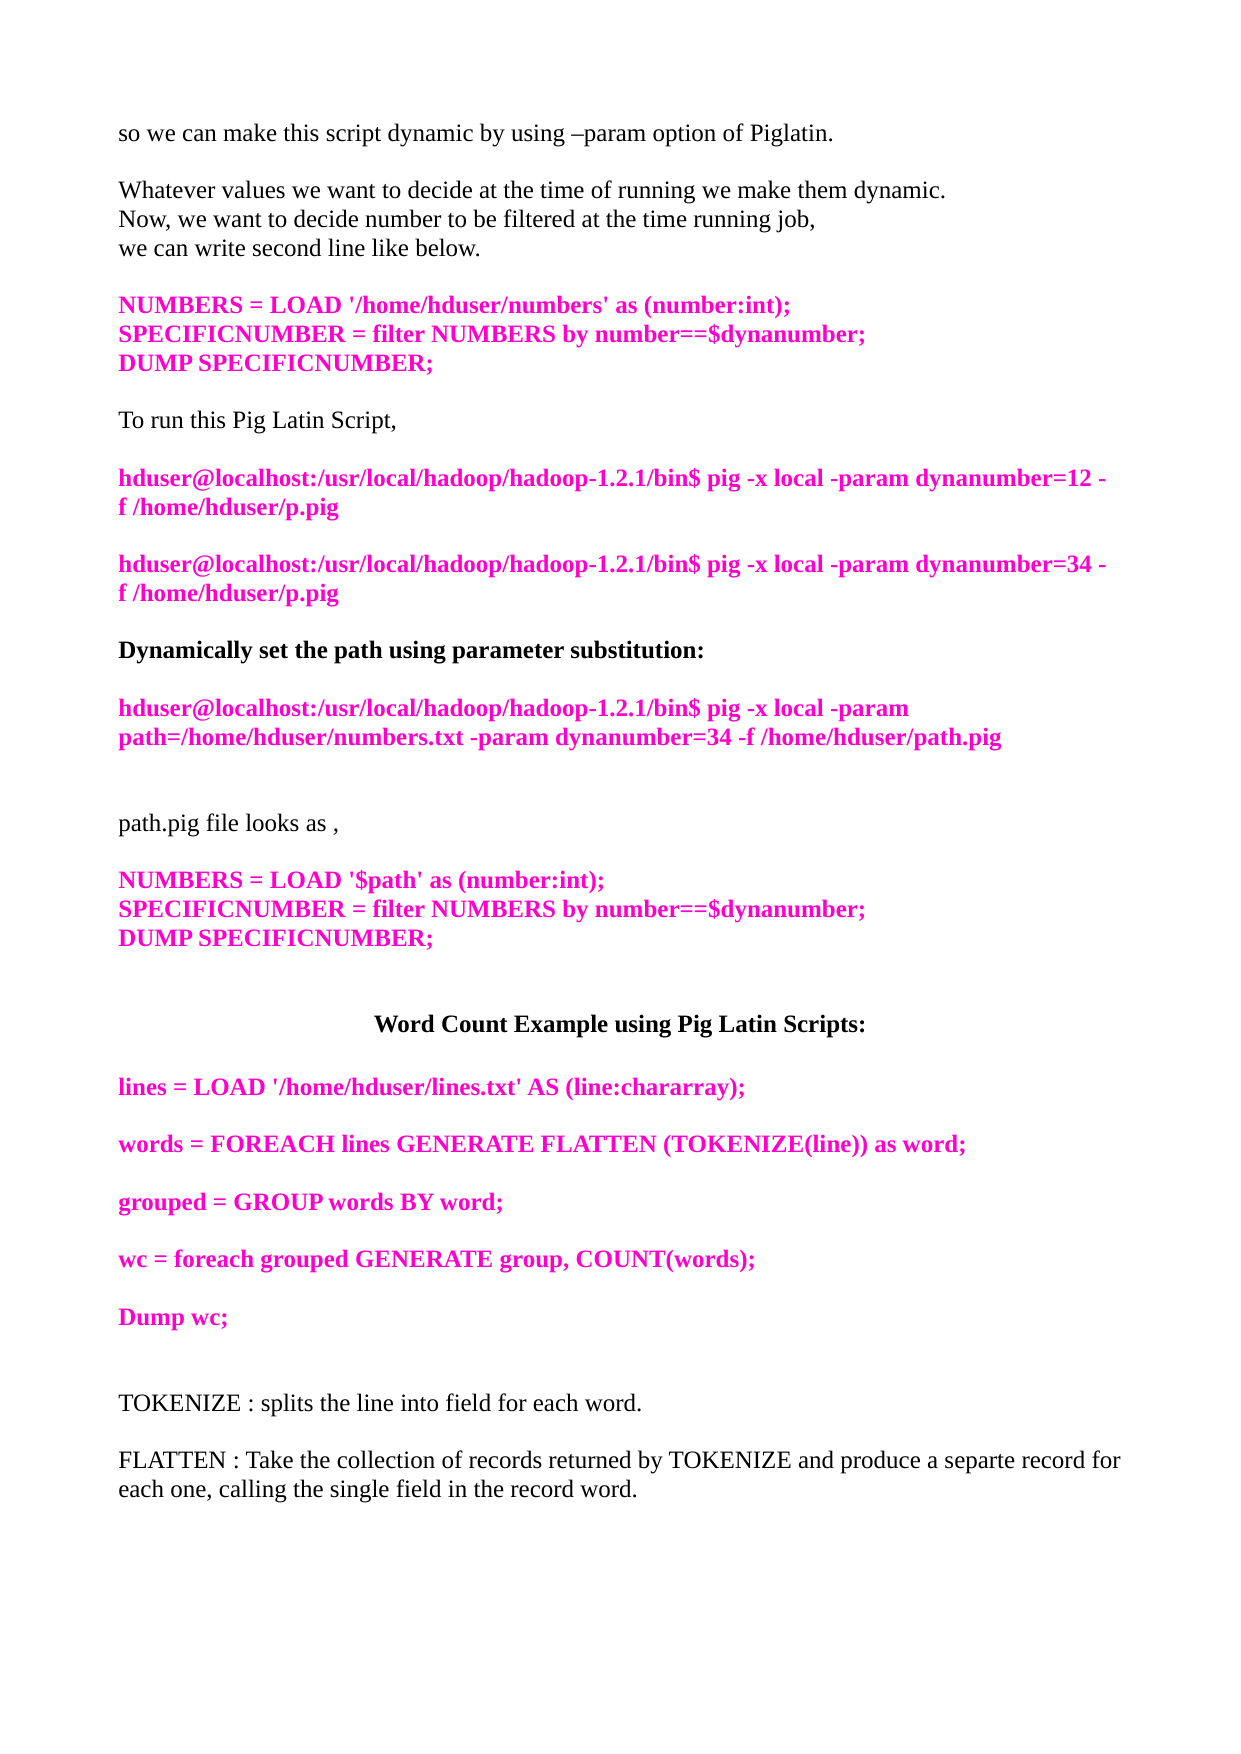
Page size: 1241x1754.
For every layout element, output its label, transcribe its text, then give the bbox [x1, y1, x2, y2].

text lines = LOAD '/home/hduser/lines.txt' AS (line:chararray); [118, 1072, 1122, 1100]
text NUMBERS = LOAD '/home/hduser/numbers' as (number:int); [118, 291, 1122, 319]
text grouped = GROUP words BY word; [118, 1187, 1122, 1215]
text hduser@localhost:/usr/local/hadoop/hadoop-1.2.1/bin$ pig -x local -param dynanumber=12 -f /home/hduser/p.pig [118, 463, 1122, 521]
text SPECIFICNUMBER = filter NUMBERS by number==$dynanumber; [118, 894, 1122, 923]
text we can write second line like below. [118, 233, 1122, 262]
text Word Count Example using Pig Latin Scripts: [118, 1009, 1122, 1038]
text Now, we want to decide number to be filtered at the time running job, [118, 204, 1122, 233]
text TOKENIZE : splits the line into field for each word. [118, 1388, 1122, 1417]
text hduser@localhost:/usr/local/hadoop/hadoop-1.2.1/bin$ pig -x local -param path=/home/hduser/numbers.txt -param dynanumber=34 -f /home/hduser/path.pig [118, 693, 1122, 751]
text NUMBERS = LOAD '$path' as (number:int); [118, 866, 1122, 894]
text DUMP SPECIFICNUMBER; [118, 923, 1122, 952]
text path.pig file looks as , [118, 808, 1122, 837]
text Dump wc; [118, 1302, 1122, 1330]
text hduser@localhost:/usr/local/hadoop/hadoop-1.2.1/bin$ pig -x local -param dynanumber=34 -f /home/hduser/p.pig [118, 549, 1122, 607]
text To run this Pig Latin Script, [118, 406, 1122, 434]
text Dynamically set the path using parameter substitution: [118, 636, 1122, 664]
text FLATTEN : Take the collection of records returned by TOKENIZE and produce a separte record for each one, calling the single field in the record word. [118, 1445, 1122, 1503]
text wc = foreach grouped GENERATE group, COUNT(words); [118, 1244, 1122, 1273]
text words = FOREACH lines GENERATE FLATTEN (TOKENIZE(line)) as word; [118, 1129, 1122, 1158]
text so we can make this script dynamic by using –param option of Piglatin. [118, 118, 1122, 147]
text Whatever values we want to decide at the time of running we make them dynamic. [118, 176, 1122, 204]
text SPECIFICNUMBER = filter NUMBERS by number==$dynanumber; [118, 319, 1122, 348]
text DUMP SPECIFICNUMBER; [118, 348, 1122, 377]
